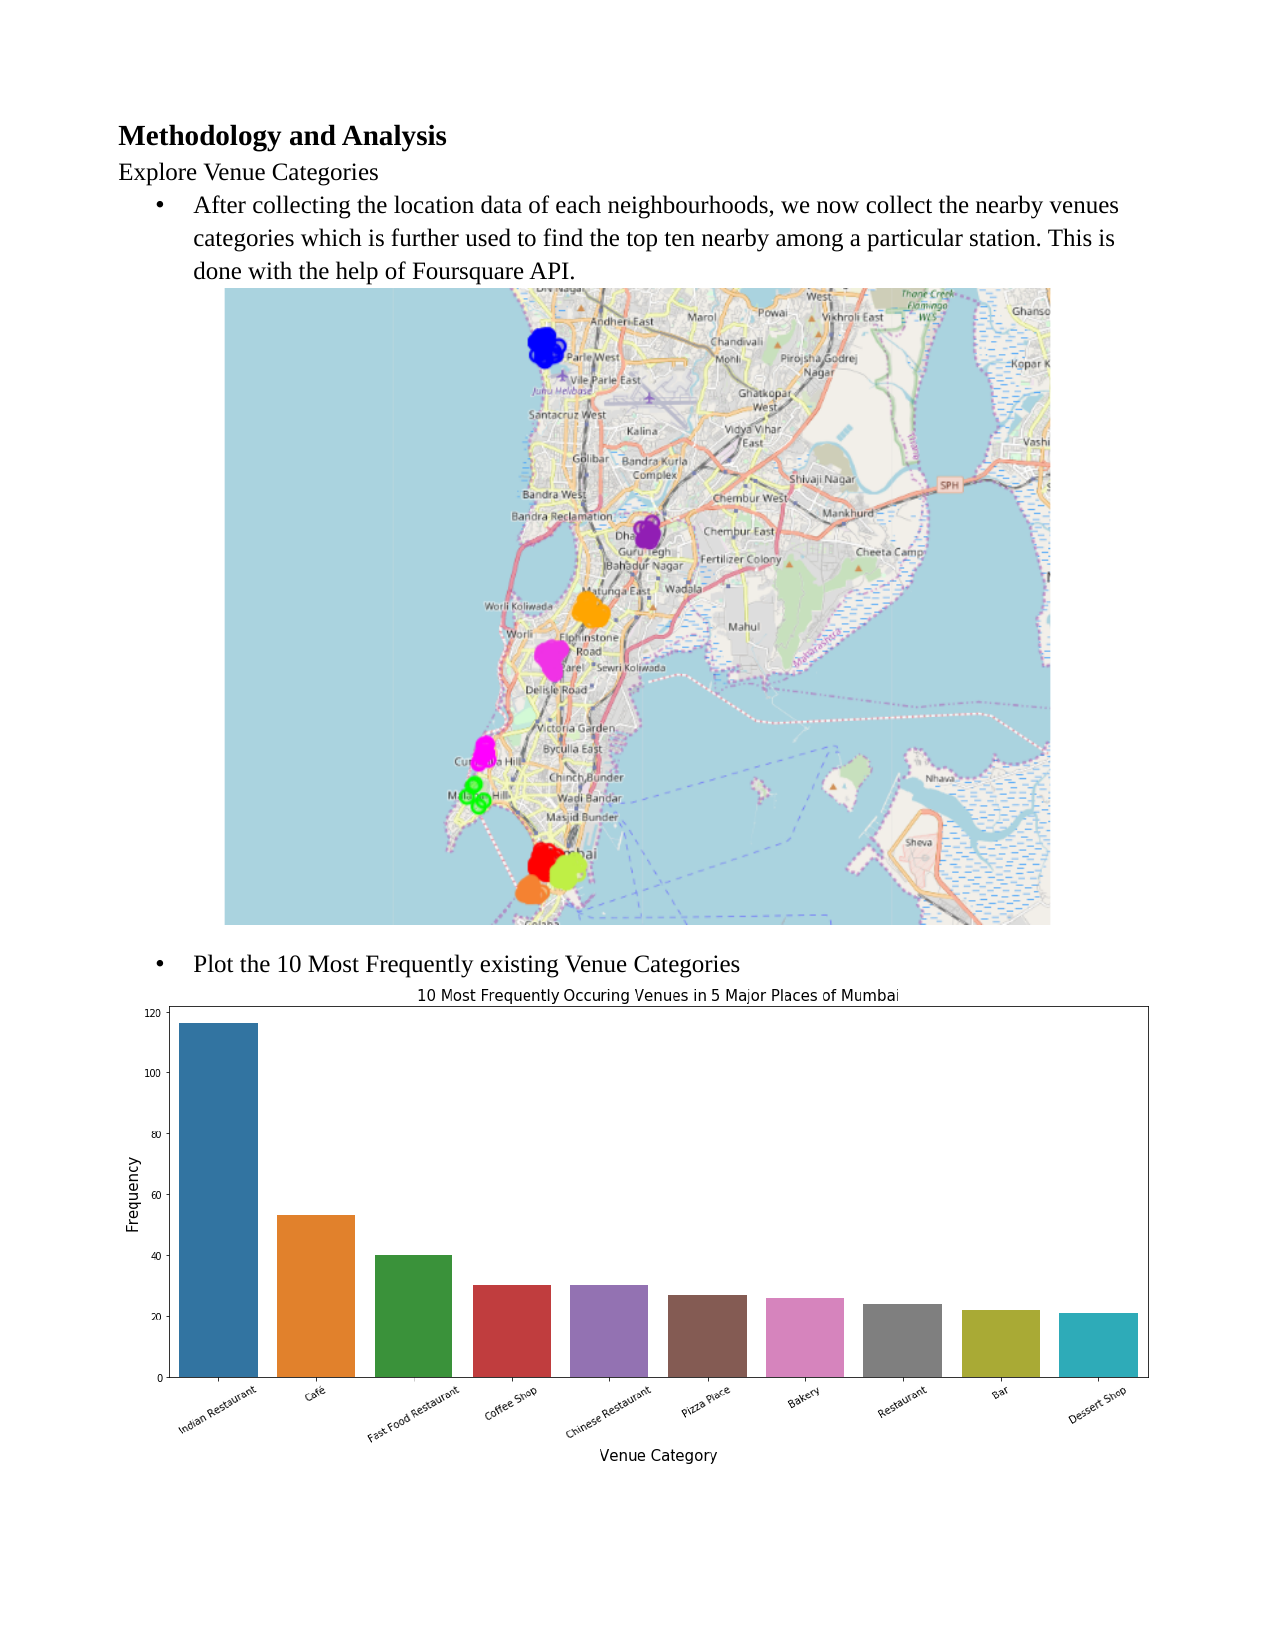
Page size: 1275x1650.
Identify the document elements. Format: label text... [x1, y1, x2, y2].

picture [118, 982, 1157, 1469]
text Explore Venue Categories [118, 157, 1157, 185]
picture [224, 288, 1051, 925]
list After collecting the location data of each neighbourhoods, we now collect the nearby venues categories which is further used to find the top ten nearby among a particular station. This is done with the help of Foursquare API. [156, 190, 1157, 284]
list Plot the 10 Most Frequently existing Venue Categories [156, 949, 1157, 978]
text Methodology and Analysis [118, 118, 1157, 152]
